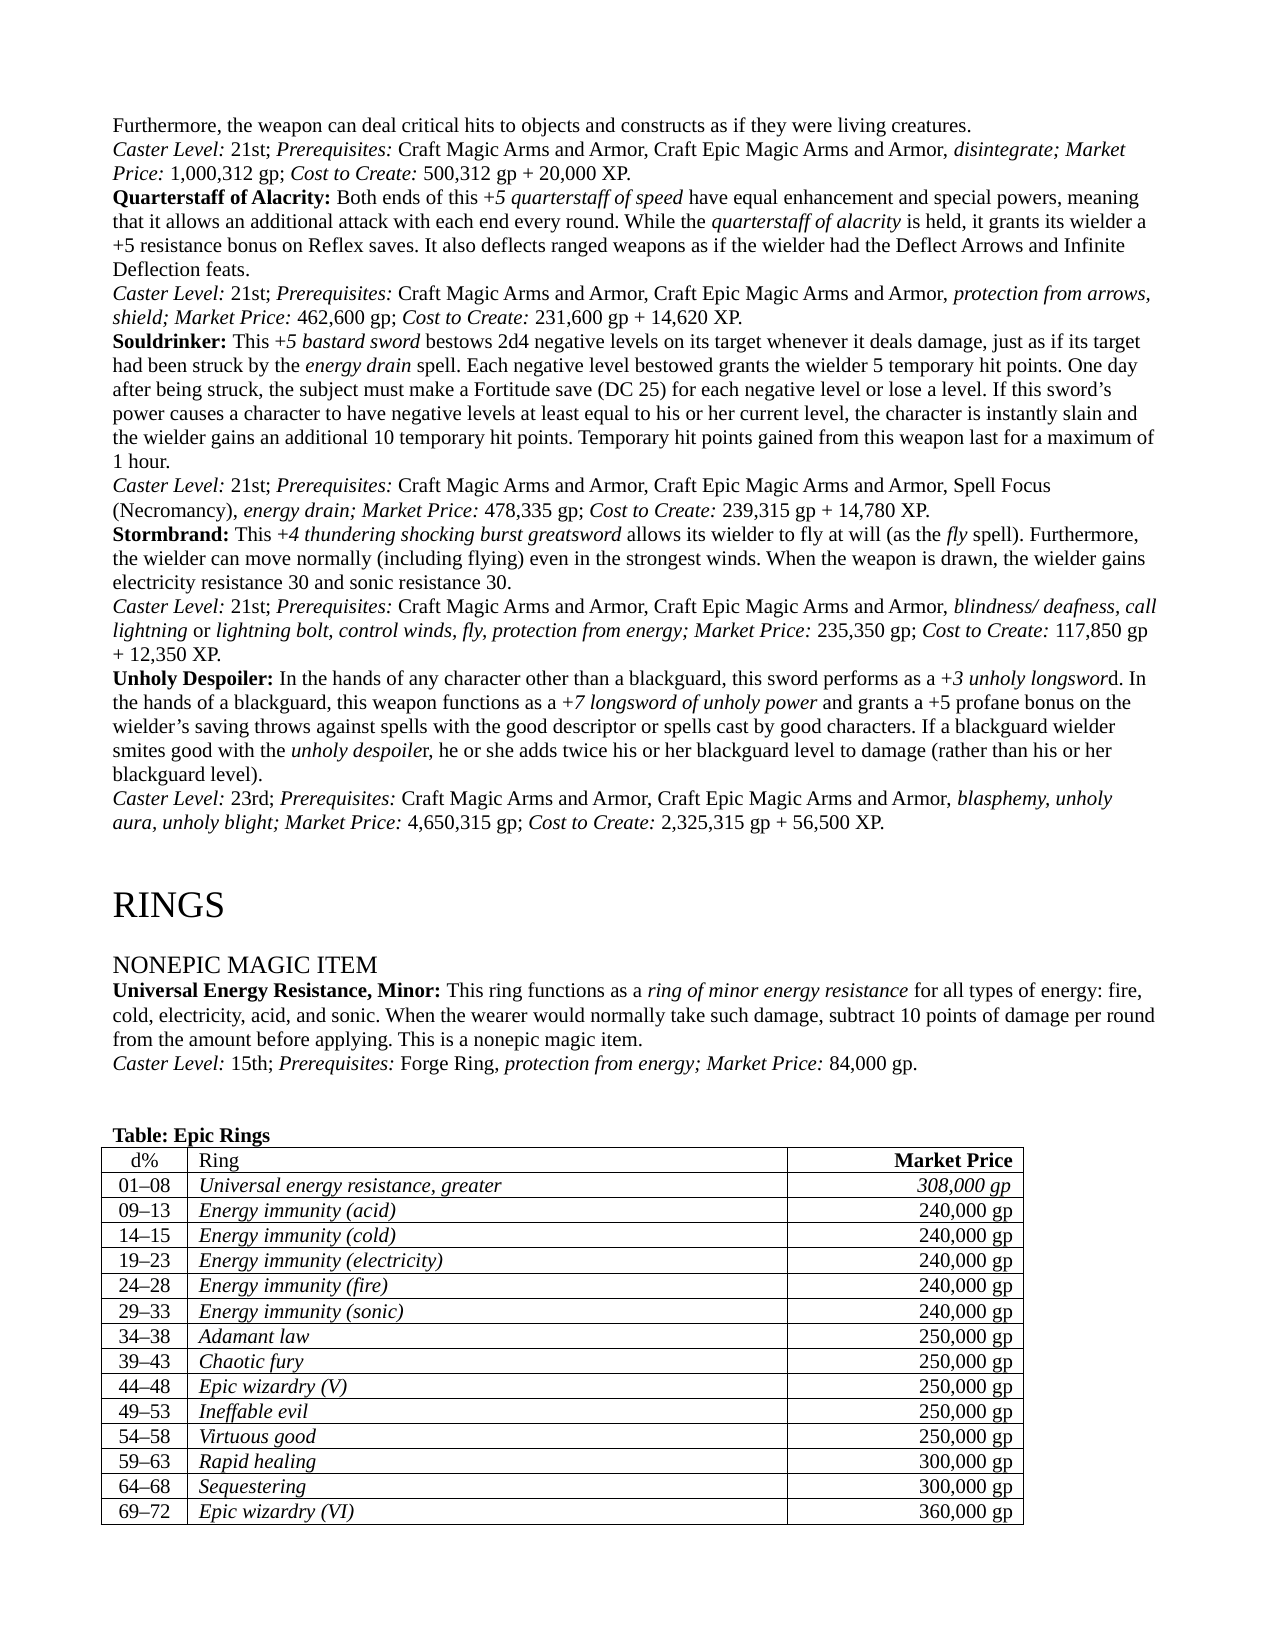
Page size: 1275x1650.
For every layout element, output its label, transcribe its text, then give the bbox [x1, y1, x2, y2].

table_cell 24–28 [102, 1274, 187, 1297]
table_cell 360,000 gp [788, 1499, 1023, 1523]
table_cell 240,000 gp [788, 1248, 1023, 1272]
table_cell 250,000 gp [788, 1399, 1023, 1423]
table_cell 250,000 gp [788, 1424, 1023, 1448]
table_cell 54–58 [102, 1424, 187, 1448]
text Caster Level: 21st; Prerequisites: Craft Magic Arms and Armor, Craft Epic Magic Arms and Armor, Spell Focus (Necromancy), energy drain; Market Price: 478,335 gp; Cost to Create: 239,315 gp + 14,780 XP. [112, 473, 1162, 522]
table_header Ring [188, 1148, 787, 1172]
table_cell Sequestering [188, 1474, 787, 1498]
table_cell Adamant law [188, 1324, 787, 1348]
table_cell 240,000 gp [788, 1274, 1023, 1297]
table_cell 34–38 [102, 1324, 187, 1348]
table_cell 19–23 [102, 1248, 187, 1272]
table_cell 59–63 [102, 1449, 187, 1473]
table_cell Rapid healing [188, 1449, 787, 1473]
table_cell 69–72 [102, 1499, 187, 1523]
table_cell 64–68 [102, 1474, 187, 1498]
table_cell 09–13 [102, 1198, 187, 1222]
table_cell Universal energy resistance, greater [188, 1173, 787, 1197]
table_cell 250,000 gp [788, 1349, 1023, 1373]
text Caster Level: 21st; Prerequisites: Craft Magic Arms and Armor, Craft Epic Magic Arms and Armor, protection from arrows, shield; Market Price: 462,600 gp; Cost to Create: 231,600 gp + 14,620 XP. [112, 281, 1162, 329]
table_cell Epic wizardry (V) [188, 1374, 787, 1398]
table_cell 39–43 [102, 1349, 187, 1373]
table_cell 250,000 gp [788, 1374, 1023, 1398]
table_header Market Price [788, 1148, 1023, 1172]
table_cell Energy immunity (acid) [188, 1198, 787, 1222]
table_cell Ineffable evil [188, 1399, 787, 1423]
text Caster Level: 21st; Prerequisites: Craft Magic Arms and Armor, Craft Epic Magic Arms and Armor, disintegrate; Market Price: 1,000,312 gp; Cost to Create: 500,312 gp + 20,000 XP. [112, 137, 1162, 185]
table_cell 240,000 gp [788, 1223, 1023, 1247]
text Furthermore, the weapon can deal critical hits to objects and constructs as if they were living creatures. [112, 112, 1162, 137]
text Caster Level: 23rd; Prerequisites: Craft Magic Arms and Armor, Craft Epic Magic Arms and Armor, blasphemy, unholy aura, unholy blight; Market Price: 4,650,315 gp; Cost to Create: 2,325,315 gp + 56,500 XP. [112, 786, 1162, 834]
table_cell 308,000 gp [788, 1173, 1023, 1197]
table_cell 300,000 gp [788, 1474, 1023, 1498]
table_cell 14–15 [102, 1223, 187, 1247]
text Unholy Despoiler: In the hands of any character other than a blackguard, this sword performs as a +3 unholy longsword. In the hands of a blackguard, this weapon functions as a +7 longsword of unholy power and grants a +5 profane bonus on the wielder’s saving throws against spells with the good descriptor or spells cast by good characters. If a blackguard wielder smites good with the unholy despoiler, he or she adds twice his or her blackguard level to damage (rather than his or her blackguard level). [112, 666, 1162, 786]
table_cell 44–48 [102, 1374, 187, 1398]
table_cell Energy immunity (electricity) [188, 1248, 787, 1272]
table_cell 300,000 gp [788, 1449, 1023, 1473]
subtitle NONEPIC MAGIC ITEM [112, 950, 1162, 978]
table_cell 29–33 [102, 1299, 187, 1323]
table_cell Virtuous good [188, 1424, 787, 1448]
table_header d% [102, 1148, 187, 1172]
text Caster Level: 21st; Prerequisites: Craft Magic Arms and Armor, Craft Epic Magic Arms and Armor, blindness/ deafness, call lightning or lightning bolt, control winds, fly, protection from energy; Market Price: 235,350 gp; Cost to Create: 117,850 gp + 12,350 XP. [112, 594, 1162, 666]
table_cell Chaotic fury [188, 1349, 787, 1373]
text Stormbrand: This +4 thundering shocking burst greatsword allows its wielder to fly at will (as the fly spell). Furthermore, the wielder can move normally (including flying) even in the strongest winds. When the weapon is drawn, the wielder gains electricity resistance 30 and sonic resistance 30. [112, 522, 1162, 594]
table_cell 240,000 gp [788, 1198, 1023, 1222]
text Table: Epic Rings [112, 1123, 1162, 1147]
table_cell 240,000 gp [788, 1299, 1023, 1323]
table_cell Energy immunity (cold) [188, 1223, 787, 1247]
table_cell Energy immunity (fire) [188, 1274, 787, 1297]
table_cell Epic wizardry (VI) [188, 1499, 787, 1523]
table_cell Energy immunity (sonic) [188, 1299, 787, 1323]
table_cell 01–08 [102, 1173, 187, 1197]
table_cell 250,000 gp [788, 1324, 1023, 1348]
text Universal Energy Resistance, Minor: This ring functions as a ring of minor energy resistance for all types of energy: fire, cold, electricity, acid, and sonic. When the wearer would normally take such damage, subtract 10 points of damage per round from the amount before applying. This is a nonepic magic item. [112, 978, 1162, 1051]
table_cell 49–53 [102, 1399, 187, 1423]
text Quarterstaff of Alacrity: Both ends of this +5 quarterstaff of speed have equal enhancement and special powers, meaning that it allows an additional attack with each end every round. While the quarterstaff of alacrity is held, it grants its wielder a +5 resistance bonus on Reflex saves. It also deflects ranged weapons as if the wielder had the Deflect Arrows and Infinite Deflection feats. [112, 185, 1162, 281]
subtitle RINGS [112, 882, 1162, 926]
text Souldrinker: This +5 bastard sword bestows 2d4 negative levels on its target whenever it deals damage, just as if its target had been struck by the energy drain spell. Each negative level bestowed grants the wielder 5 temporary hit points. One day after being struck, the subject must make a Fortitude save (DC 25) for each negative level or lose a level. If this sword’s power causes a character to have negative levels at least equal to his or her current level, the character is instantly slain and the wielder gains an additional 10 temporary hit points. Temporary hit points gained from this weapon last for a maximum of 1 hour. [112, 329, 1162, 473]
text Caster Level: 15th; Prerequisites: Forge Ring, protection from energy; Market Price: 84,000 gp. [112, 1051, 1162, 1075]
